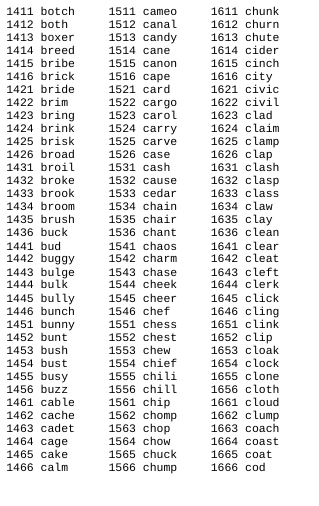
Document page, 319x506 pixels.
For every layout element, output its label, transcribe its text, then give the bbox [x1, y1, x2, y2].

text 1553 chew [108, 344, 211, 357]
text 1666 cod [211, 462, 313, 475]
text 1646 cling [211, 305, 313, 318]
text 1655 clone [211, 371, 313, 383]
text 1665 coat [211, 449, 313, 462]
text 1456 buzz [6, 383, 108, 397]
text 1664 coast [211, 436, 313, 449]
text 1434 broom [6, 201, 108, 214]
text 1656 cloth [211, 383, 313, 397]
text 1633 class [211, 188, 313, 201]
text 1661 cloud [211, 397, 313, 409]
text 1615 cinch [211, 58, 313, 71]
text 1534 chain [108, 201, 211, 214]
text 1435 brush [6, 214, 108, 227]
text 1561 chip [108, 397, 211, 409]
text 1626 clap [211, 149, 313, 162]
text 1461 cable [6, 397, 108, 409]
text 1542 charm [108, 253, 211, 266]
text 1653 cloak [211, 344, 313, 357]
text 1641 clear [211, 240, 313, 253]
text 1412 both [6, 19, 108, 32]
text 1421 bride [6, 84, 108, 97]
text 1524 carry [108, 123, 211, 136]
text 1526 case [108, 149, 211, 162]
text 1651 clink [211, 318, 313, 331]
text 1562 chomp [108, 409, 211, 423]
text 1416 brick [6, 71, 108, 84]
text 1536 chant [108, 227, 211, 240]
text 1634 claw [211, 201, 313, 214]
text 1652 clip [211, 331, 313, 344]
text 1432 broke [6, 175, 108, 188]
text 1635 clay [211, 214, 313, 227]
text 1636 clean [211, 227, 313, 240]
text 1532 cause [108, 175, 211, 188]
text 1543 chase [108, 266, 211, 279]
text 1663 coach [211, 423, 313, 436]
text 1556 chill [108, 383, 211, 397]
text 1445 bully [6, 292, 108, 305]
text 1531 cash [108, 162, 211, 175]
text 1443 bulge [6, 266, 108, 279]
text 1464 cage [6, 436, 108, 449]
text 1436 buck [6, 227, 108, 240]
text 1654 clock [211, 357, 313, 371]
text 1513 candy [108, 32, 211, 45]
text 1425 brisk [6, 136, 108, 149]
text 1466 calm [6, 462, 108, 475]
text 1514 cane [108, 45, 211, 58]
text 1564 chow [108, 436, 211, 449]
text 1415 bribe [6, 58, 108, 71]
text 1424 brink [6, 123, 108, 136]
text 1441 bud [6, 240, 108, 253]
text 1565 chuck [108, 449, 211, 462]
text 1622 civil [211, 97, 313, 110]
text 1512 canal [108, 19, 211, 32]
text 1462 cache [6, 409, 108, 423]
text 1422 brim [6, 97, 108, 110]
text 1632 clasp [211, 175, 313, 188]
text 1611 chunk [211, 6, 313, 19]
text 1544 cheek [108, 279, 211, 292]
text 1642 cleat [211, 253, 313, 266]
text 1522 cargo [108, 97, 211, 110]
text 1546 chef [108, 305, 211, 318]
text 1644 clerk [211, 279, 313, 292]
text 1423 bring [6, 110, 108, 123]
text 1645 click [211, 292, 313, 305]
text 1455 busy [6, 371, 108, 383]
text 1411 botch [6, 6, 108, 19]
text 1612 churn [211, 19, 313, 32]
text 1563 chop [108, 423, 211, 436]
text 1463 cadet [6, 423, 108, 436]
text 1616 city [211, 71, 313, 84]
text 1453 bush [6, 344, 108, 357]
text 1555 chili [108, 371, 211, 383]
text 1433 brook [6, 188, 108, 201]
text 1515 canon [108, 58, 211, 71]
text 1533 cedar [108, 188, 211, 201]
text 1444 bulk [6, 279, 108, 292]
text 1521 card [108, 84, 211, 97]
text 1545 cheer [108, 292, 211, 305]
text 1413 boxer [6, 32, 108, 45]
text 1614 cider [211, 45, 313, 58]
text 1613 chute [211, 32, 313, 45]
text 1541 chaos [108, 240, 211, 253]
text 1511 cameo [108, 6, 211, 19]
text 1551 chess [108, 318, 211, 331]
text 1442 buggy [6, 253, 108, 266]
text 1523 carol [108, 110, 211, 123]
text 1621 civic [211, 84, 313, 97]
text 1552 chest [108, 331, 211, 344]
text 1431 broil [6, 162, 108, 175]
text 1623 clad [211, 110, 313, 123]
text 1643 cleft [211, 266, 313, 279]
text 1631 clash [211, 162, 313, 175]
text 1516 cape [108, 71, 211, 84]
text 1535 chair [108, 214, 211, 227]
text 1525 carve [108, 136, 211, 149]
text 1554 chief [108, 357, 211, 371]
text 1625 clamp [211, 136, 313, 149]
text 1451 bunny [6, 318, 108, 331]
text 1624 claim [211, 123, 313, 136]
text 1454 bust [6, 357, 108, 371]
text 1452 bunt [6, 331, 108, 344]
text 1446 bunch [6, 305, 108, 318]
text 1426 broad [6, 149, 108, 162]
text 1414 breed [6, 45, 108, 58]
text 1662 clump [211, 409, 313, 423]
text 1566 chump [108, 462, 211, 475]
text 1465 cake [6, 449, 108, 462]
